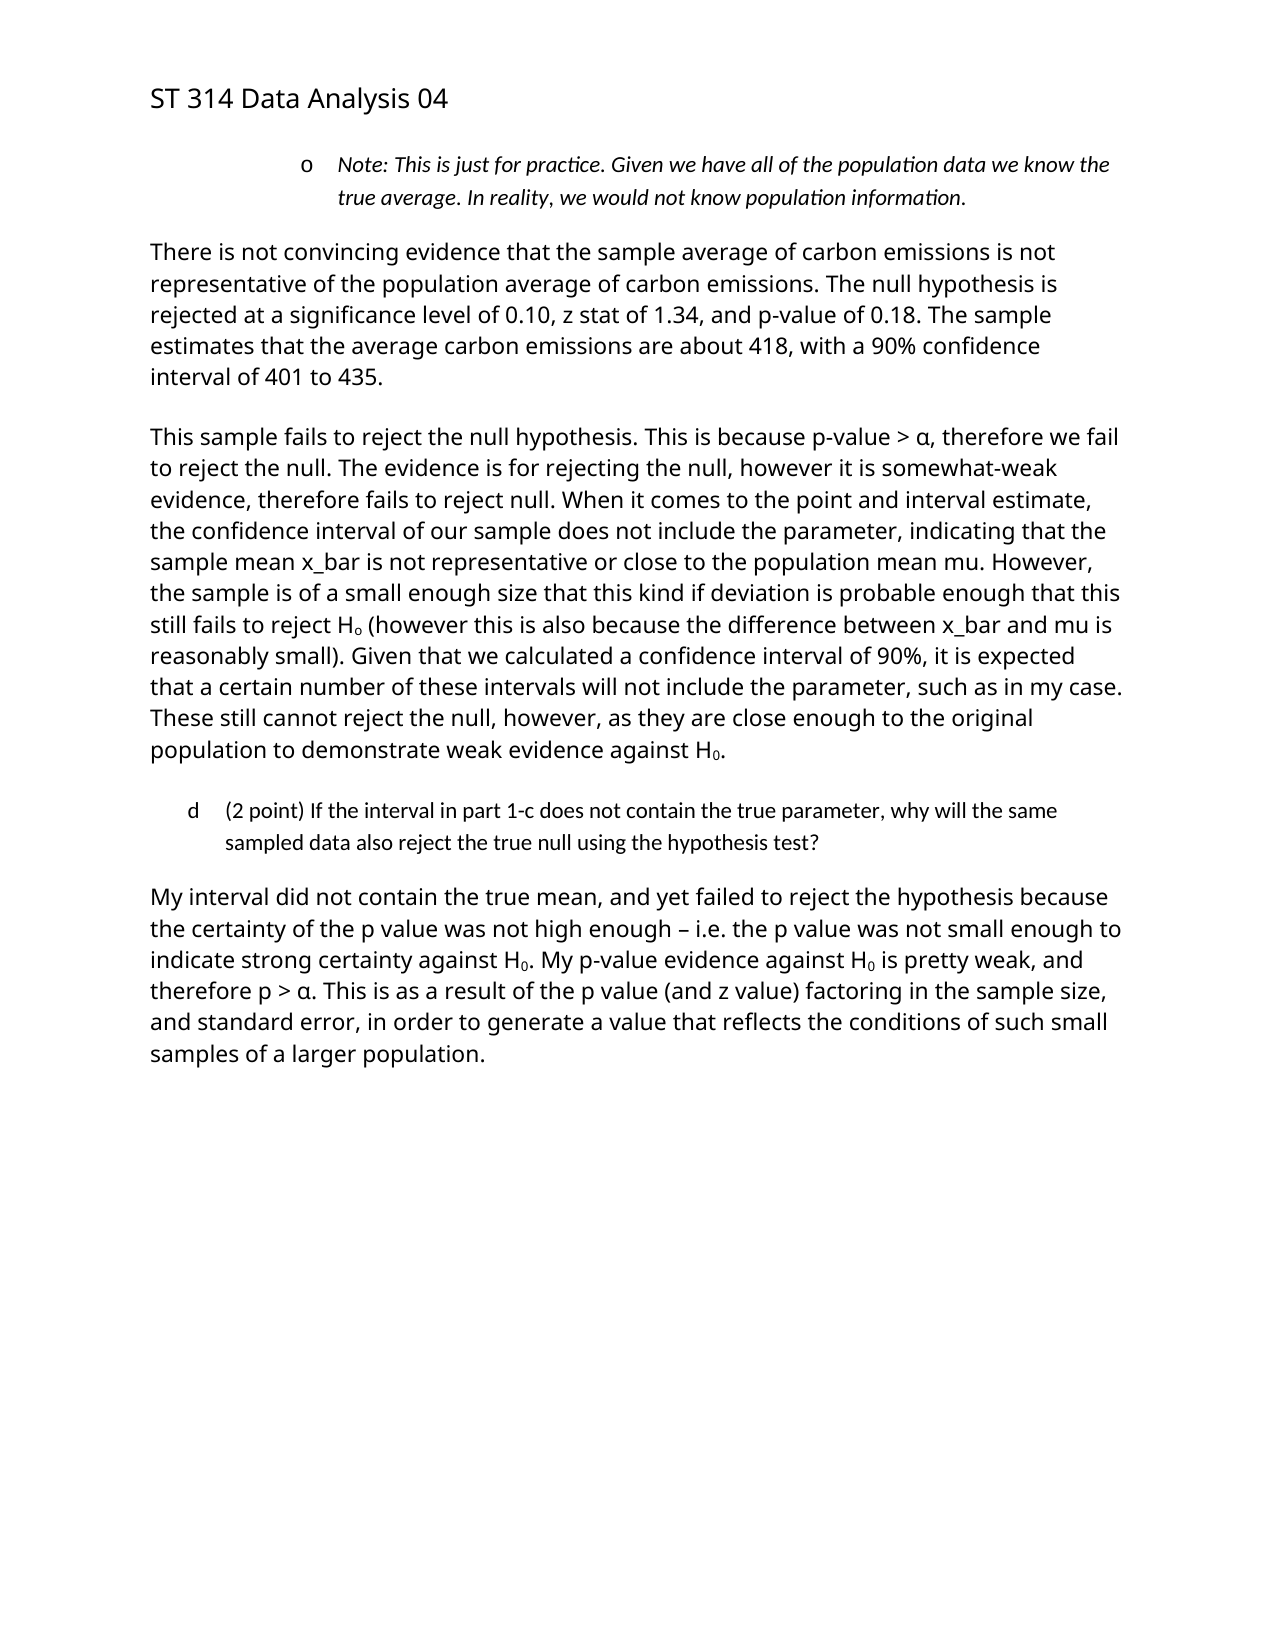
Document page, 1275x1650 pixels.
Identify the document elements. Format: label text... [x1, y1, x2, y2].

text My interval did not contain the true mean, and yet failed to reject the hypothesis because the certainty of the p value was not high enough – i.e. the p value was not small enough to indicate strong certainty against H0. My p-value evidence against H0 is pretty weak, and therefore p > α. This is as a result of the p value (and z value) factoring in the sample size, and standard error, in order to generate a value that reflects the conditions of such small samples of a larger population. [150, 881, 1125, 1069]
text This sample fails to reject the null hypothesis. This is because p-value > α, therefore we fail to reject the null. The evidence is for rejecting the null, however it is somewhat-weak evidence, therefore fails to reject null. When it comes to the point and interval estimate, the confidence interval of our sample does not include the parameter, indicating that the sample mean x_bar is not representative or close to the population mean mu. However, the sample is of a small enough size that this kind if deviation is probable enough that this still fails to reject Ho (however this is also because the difference between x_bar and mu is reasonably small). Given that we calculated a confidence interval of 90%, it is expected that a certain number of these intervals will not include the parameter, such as in my case. These still cannot reject the null, however, as they are close enough to the original population to demonstrate weak evidence against H0. [150, 421, 1125, 765]
list (2 point) If the interval in part 1-c does not contain the true parameter, why will the same sampled data also reject the true null using the hypothesis test? [187, 796, 1125, 856]
text There is not convincing evidence that the sample average of carbon emissions is not representative of the population average of carbon emissions. The null hypothesis is rejected at a significance level of 0.10, z stat of 1.34, and p-value of 0.18. The sample estimates that the average carbon emissions are about 418, with a 90% confidence interval of 401 to 435. [150, 236, 1125, 393]
list Note: This is just for practice. Given we have all of the population data we know the true average. In reality, we would not know population information. [300, 150, 1125, 211]
